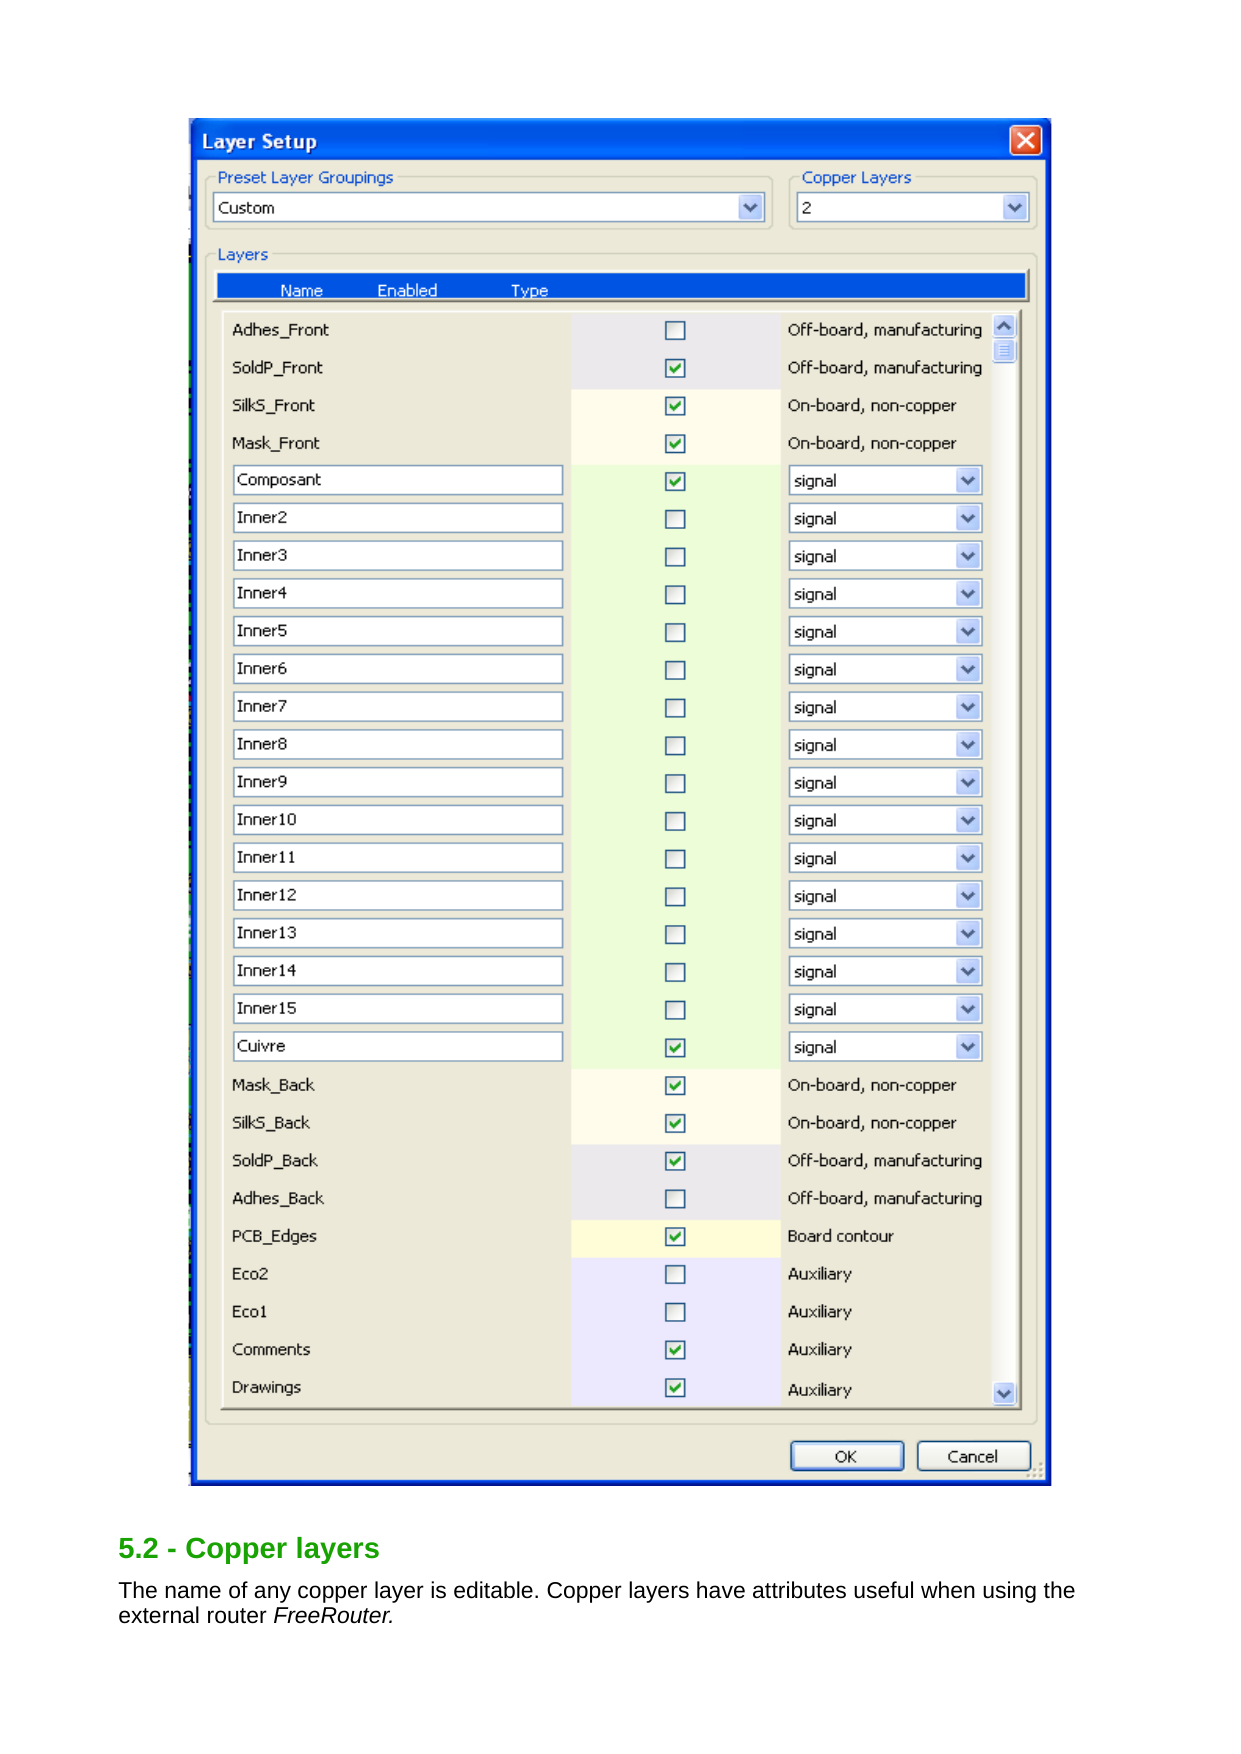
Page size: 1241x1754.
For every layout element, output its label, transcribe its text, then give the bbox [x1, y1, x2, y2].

subtitle Copper layers [118, 1532, 1122, 1565]
picture [188, 118, 1052, 1486]
text The name of any copper layer is editable. Copper layers have attributes useful when using the external router FreeRouter. [118, 1577, 1122, 1628]
